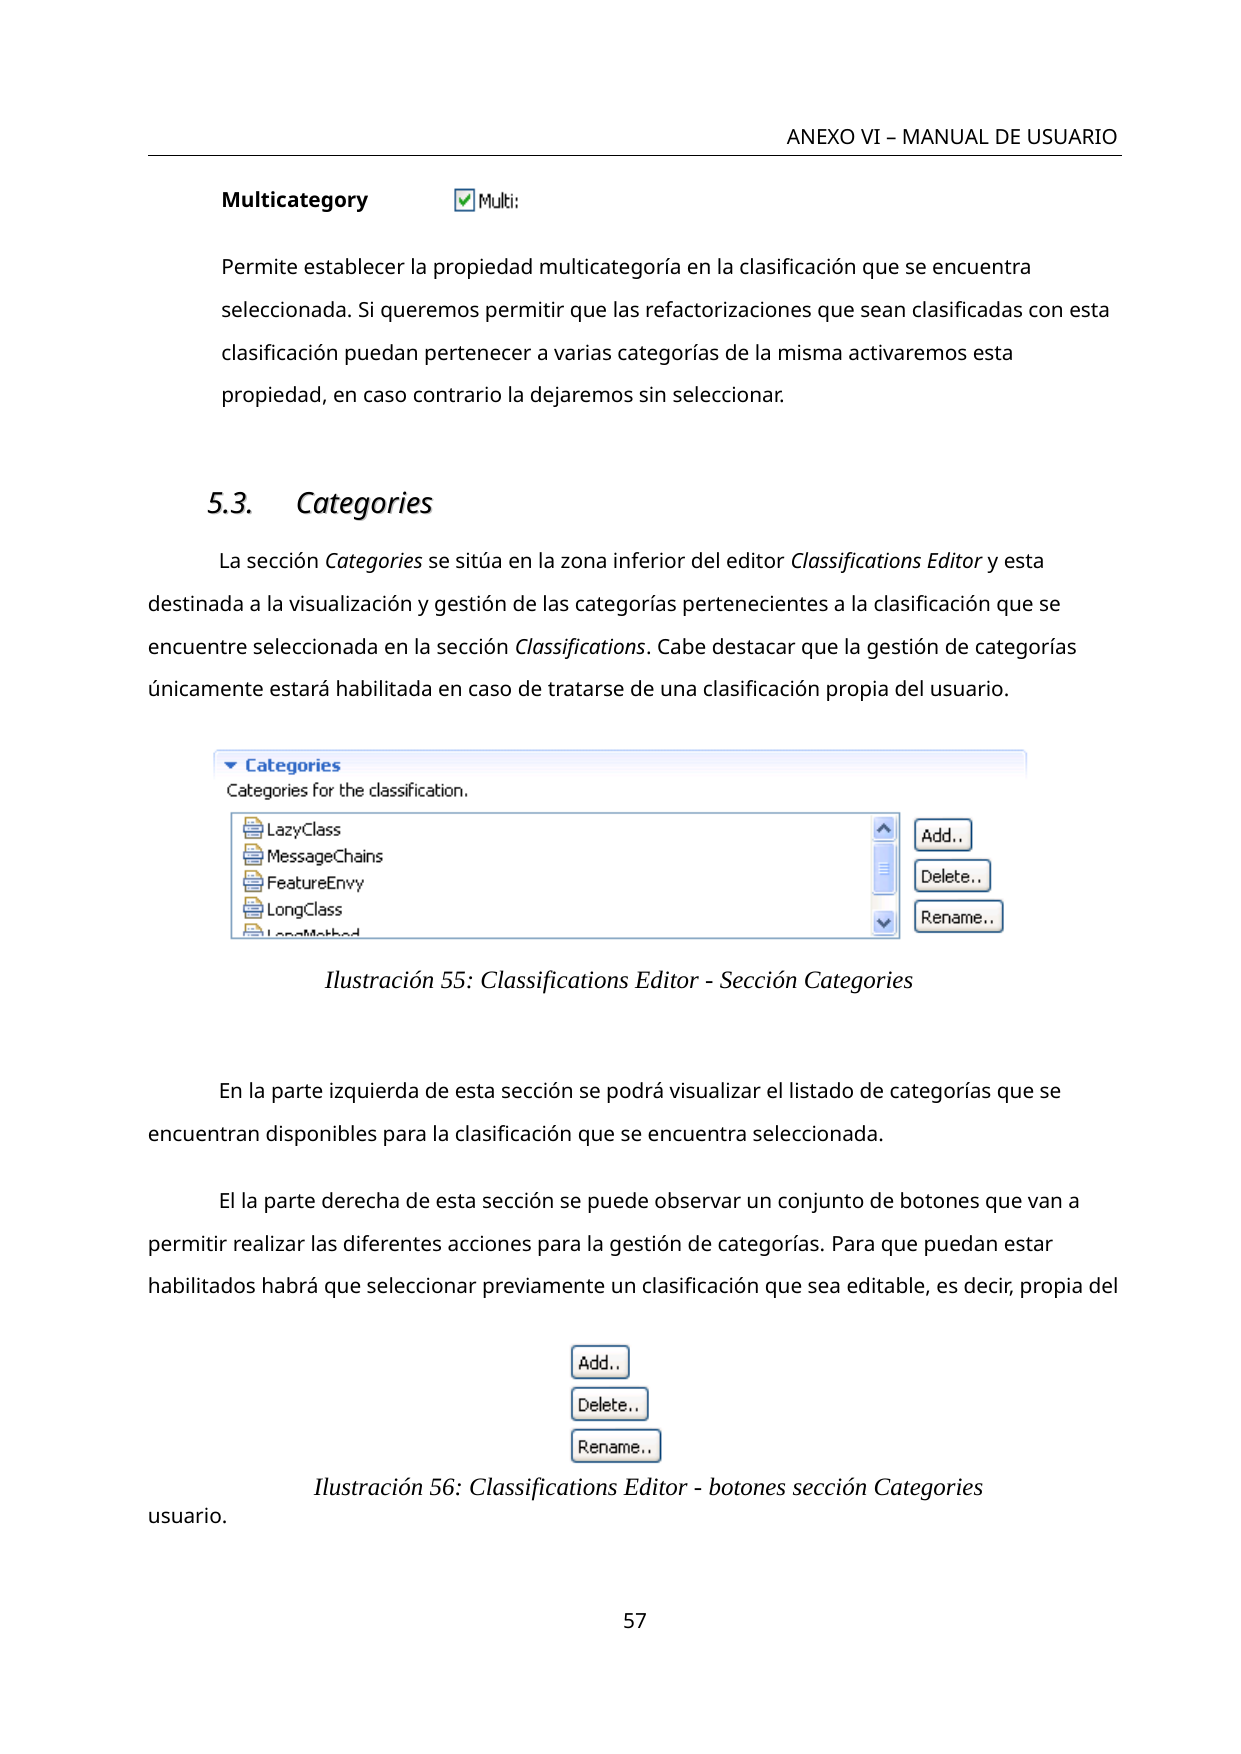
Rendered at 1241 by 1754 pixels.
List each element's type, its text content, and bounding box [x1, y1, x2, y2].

text Permite establecer la propiedad multicategoría en la clasificación que se encuentra seleccionada. Si queremos permitir que las refactorizaciones que sean clasificadas con esta clasificación puedan pertenecer a varias categorías de la misma activaremos esta propiedad, en caso contrario la dejaremos sin seleccionar. [221, 252, 1122, 409]
text En la parte izquierda de esta sección se podrá visualizar el listado de categorías que se encuentran disponibles para la clasificación que se encuentra seleccionada. [148, 1076, 1122, 1147]
text Ilustración 56: Classifications Editor - botones sección Categories [278, 1344, 1021, 1501]
text [524, 185, 1122, 213]
subtitle Categories [207, 482, 1122, 522]
text Ilustración 55: Classifications Editor - Sección Categories [209, 966, 1031, 994]
text Multicategory [221, 185, 450, 213]
text La sección Categories se sitúa en la zona inferior del editor Classifications Editor y esta destinada a la visualización y gestión de las categorías pertenecientes a la clasificación que se encuentre seleccionada en la sección Classifications. Cabe destacar que la gestión de categorías únicamente estará habilitada en caso de tratarse de una clasificación propia del usuario. [148, 547, 1122, 703]
text El la parte derecha de esta sección se puede observar un conjunto de botones que van a permitir realizar las diferentes acciones para la gestión de categorías. Para que puedan estar habilitados habrá que seleccionar previamente un clasificación que sea editable, es decir, propia del usuario. [148, 1186, 1122, 1529]
picture [209, 742, 1032, 966]
